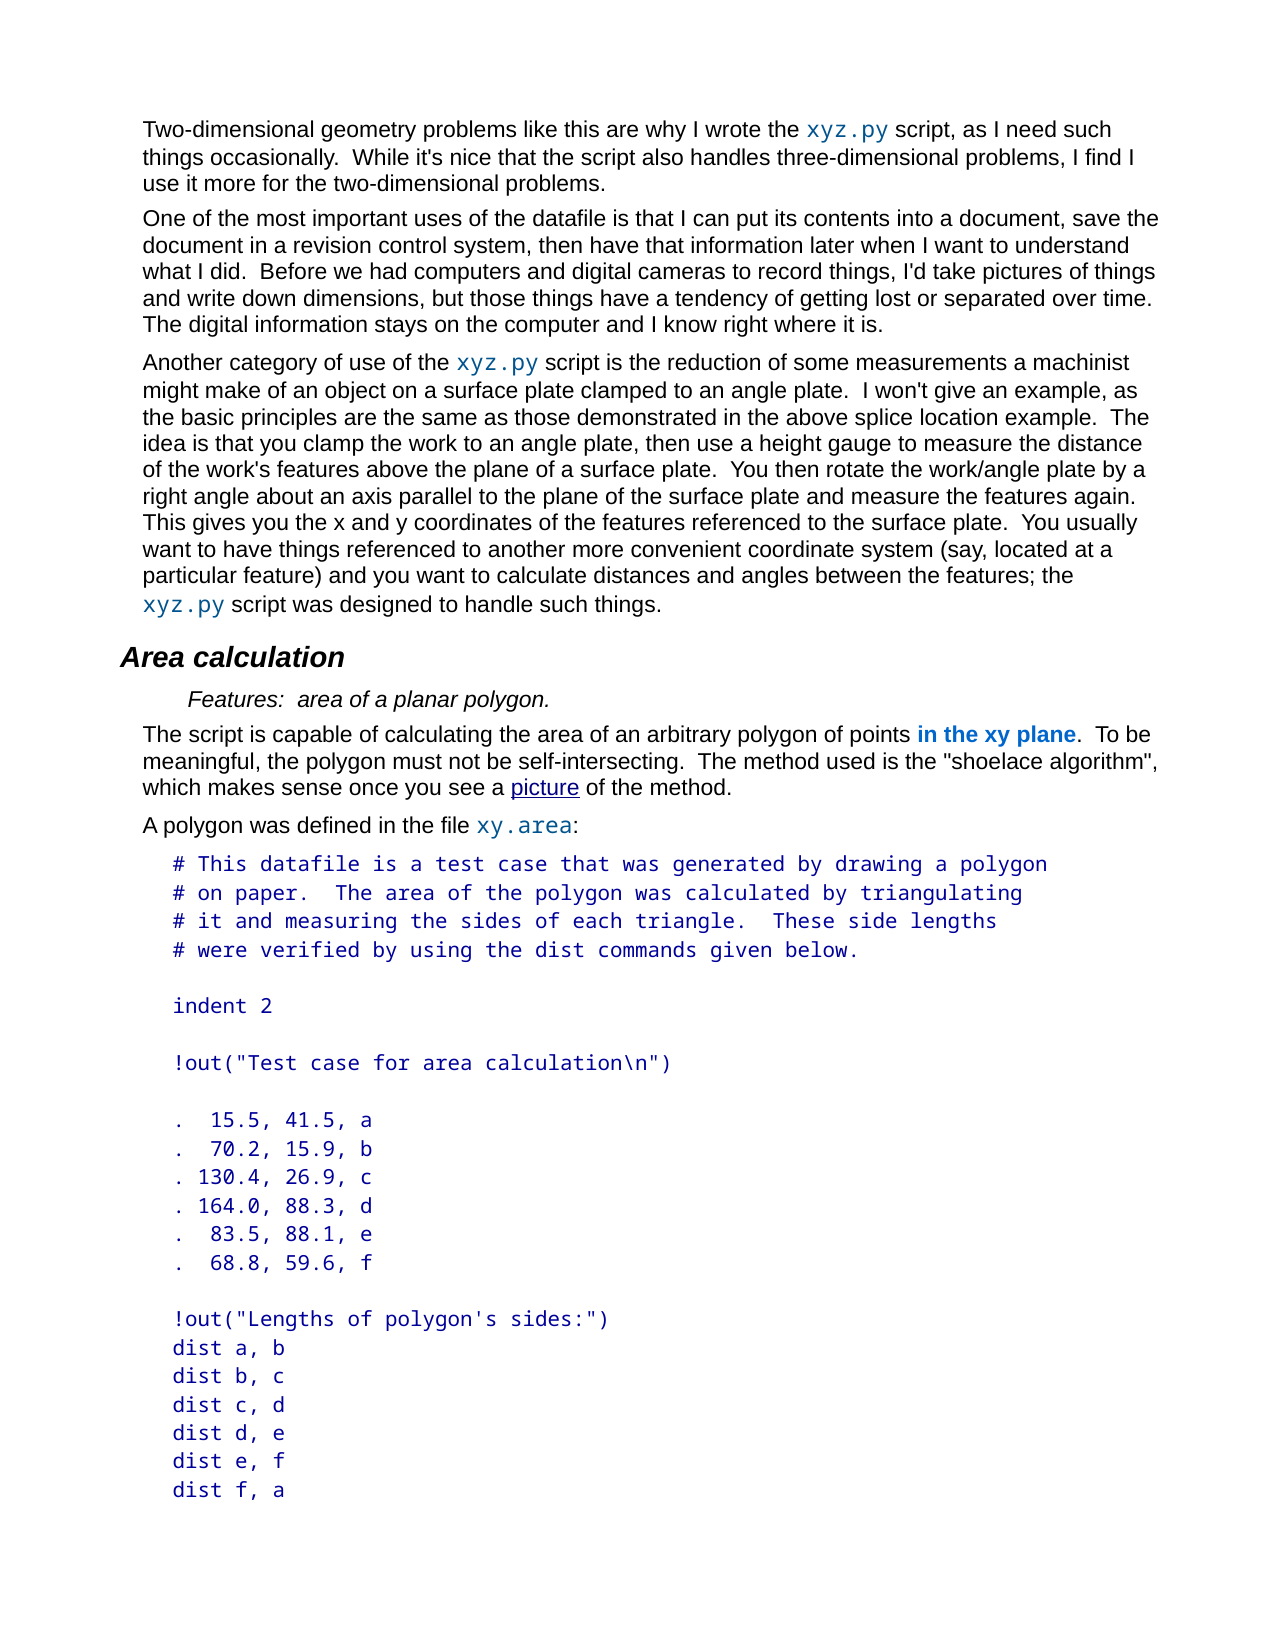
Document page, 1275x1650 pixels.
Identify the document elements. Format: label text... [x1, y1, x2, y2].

text dist d, e [172, 1418, 1162, 1447]
text The script is capable of calculating the area of an arbitrary polygon of points in the xy plane. To be meaningful, the polygon must not be self-intersecting. The method used is the "shoelace algorithm", which makes sense once you see a picture of the method. [142, 721, 1162, 800]
text # This datafile is a test case that was generated by drawing a polygon [172, 849, 1162, 878]
text . 83.5, 88.1, e [172, 1219, 1162, 1248]
text dist e, f [172, 1447, 1162, 1475]
text dist f, a [172, 1475, 1162, 1503]
text . 70.2, 15.9, b [172, 1134, 1162, 1162]
text indent 2 [172, 992, 1162, 1020]
text Two-dimensional geometry problems like this are why I wrote the xyz.py script, as I need such things occasionally. While it's nice that the script also handles three-dimensional problems, I find I use it more for the two-dimensional problems. [142, 112, 1162, 196]
text !out("Lengths of polygon's sides:") [172, 1304, 1162, 1333]
text !out("Test case for area calculation\n") [172, 1048, 1162, 1077]
text Features: area of a planar polygon. [187, 686, 1117, 712]
text Another category of use of the xyz.py script is the reduction of some measurements a machinist might make of an object on a surface plate clamped to an angle plate. I won't give an example, as the basic principles are the same as those demonstrated in the above splice location example. The idea is that you clamp the work to an angle plate, then use a height gauge to measure the distance of the work's features above the plane of a surface plate. You then rotate the work/angle plate by a right angle about an axis parallel to the plane of the surface plate and measure the features again. This gives you the x and y coordinates of the features referenced to the surface plate. You usually want to have things referenced to another more convenient coordinate system (say, located at a particular feature) and you want to calculate distances and angles between the features; the xyz.py script was designed to handle such things. [142, 346, 1162, 619]
text A polygon was defined in the file xy.area: [142, 809, 1162, 841]
text One of the most important uses of the datafile is that I can put its contents into a document, save the document in a revision control system, then have that information later when I want to understand what I did. Before we had computers and digital cameras to record things, I'd take pictures of things and write down dimensions, but those things have a tendency of getting lost or separated over time. The digital information stays on the computer and I know right where it is. [142, 205, 1162, 337]
text # it and measuring the sides of each triangle. These side lengths [172, 906, 1162, 935]
text dist a, b [172, 1333, 1162, 1361]
text . 68.8, 59.6, f [172, 1248, 1162, 1276]
text . 130.4, 26.9, c [172, 1162, 1162, 1191]
text dist b, c [172, 1361, 1162, 1390]
text # on paper. The area of the polygon was calculated by triangulating [172, 878, 1162, 906]
text # were verified by using the dist commands given below. [172, 935, 1162, 963]
text . 164.0, 88.3, d [172, 1191, 1162, 1219]
text dist c, d [172, 1390, 1162, 1418]
text . 15.5, 41.5, a [172, 1105, 1162, 1134]
subtitle Area calculation [120, 640, 1162, 674]
